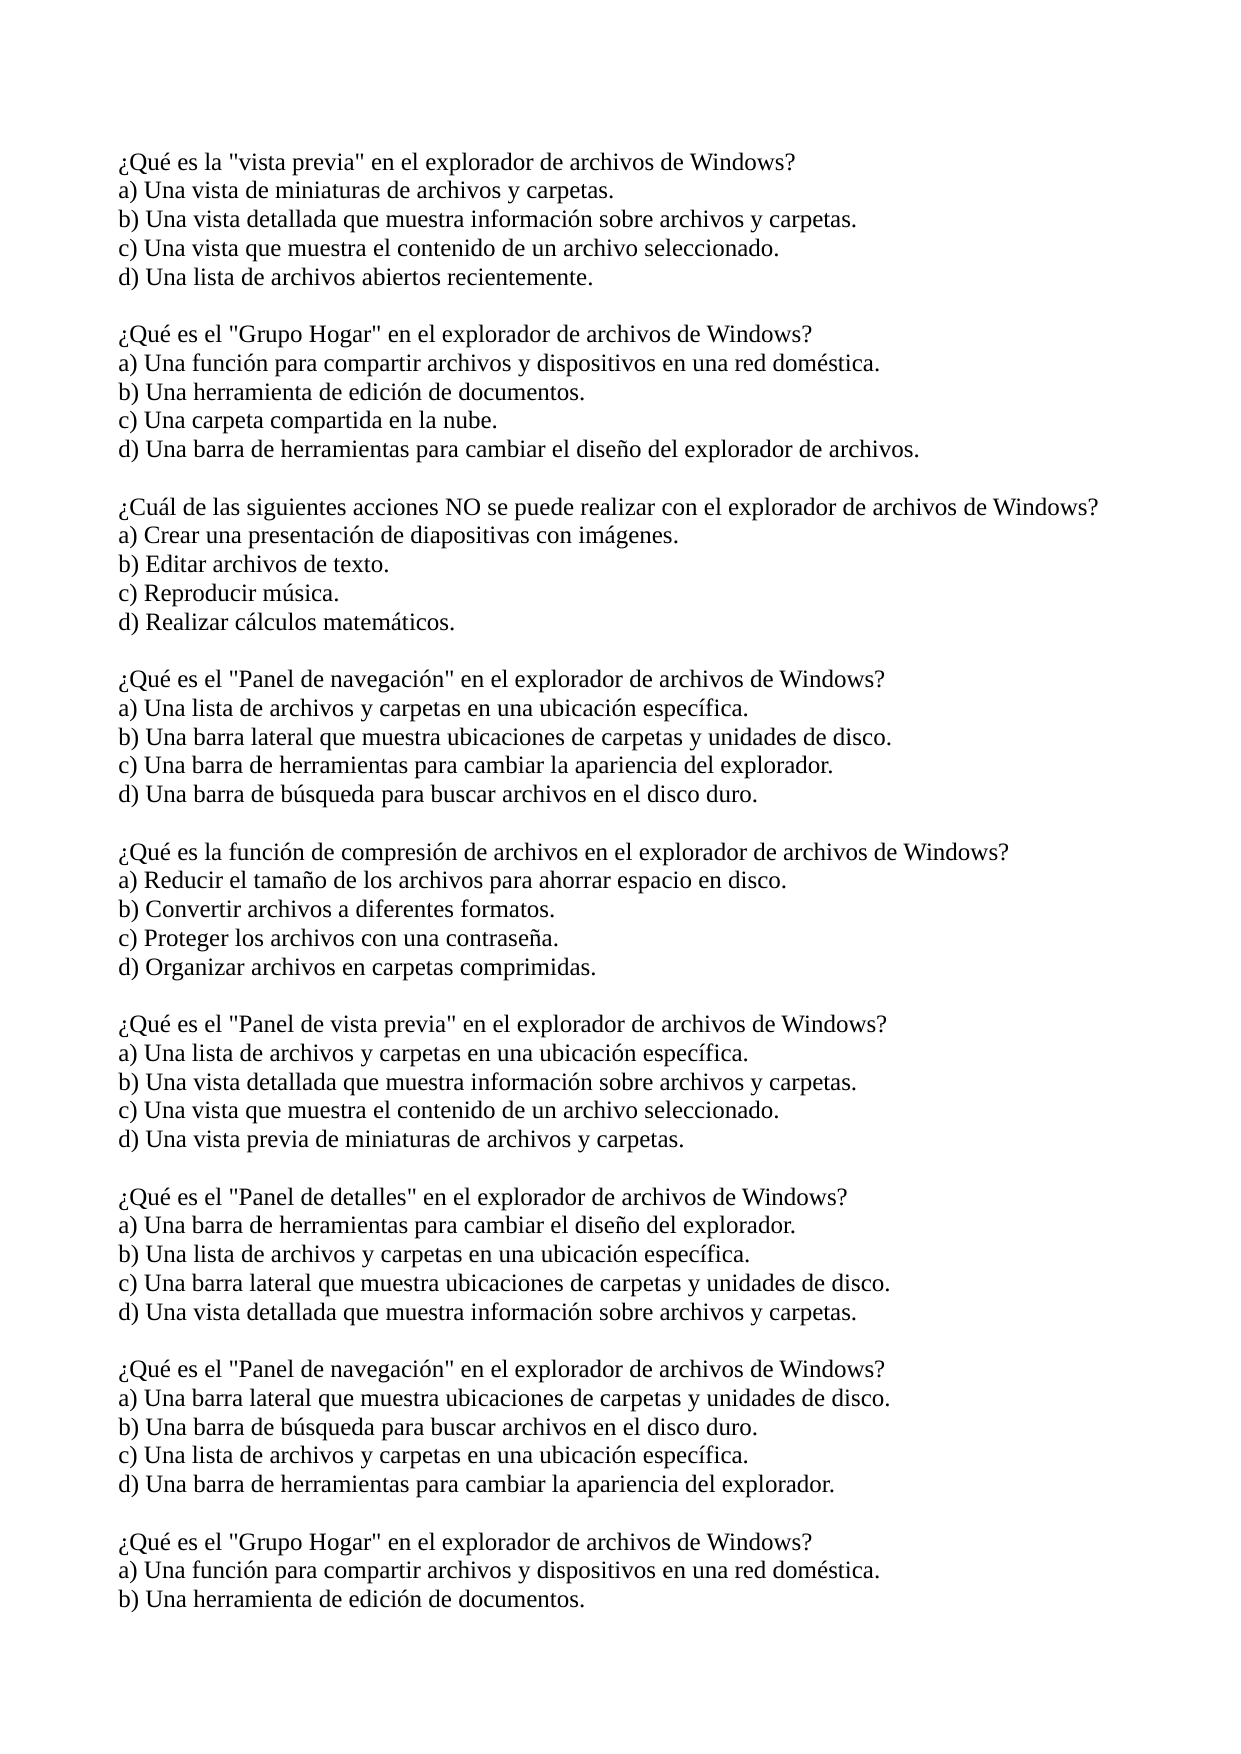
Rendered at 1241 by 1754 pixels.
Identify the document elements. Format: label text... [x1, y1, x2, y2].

text c) Una barra lateral que muestra ubicaciones de carpetas y unidades de disco. [118, 1268, 1122, 1297]
text d) Una lista de archivos abiertos recientemente. [118, 262, 1122, 291]
text c) Proteger los archivos con una contraseña. [118, 923, 1122, 952]
text ¿Qué es el "Panel de navegación" en el explorador de archivos de Windows? [118, 1354, 1122, 1383]
text ¿Qué es el "Panel de navegación" en el explorador de archivos de Windows? [118, 664, 1122, 693]
text a) Una barra de herramientas para cambiar el diseño del explorador. [118, 1211, 1122, 1239]
text b) Una barra lateral que muestra ubicaciones de carpetas y unidades de disco. [118, 722, 1122, 751]
text ¿Qué es la "vista previa" en el explorador de archivos de Windows? [118, 147, 1122, 176]
text a) Una función para compartir archivos y dispositivos en una red doméstica. [118, 348, 1122, 377]
text c) Una barra de herramientas para cambiar la apariencia del explorador. [118, 751, 1122, 779]
text a) Una función para compartir archivos y dispositivos en una red doméstica. [118, 1556, 1122, 1584]
text ¿Qué es el "Panel de vista previa" en el explorador de archivos de Windows? [118, 1009, 1122, 1038]
text a) Crear una presentación de diapositivas con imágenes. [118, 521, 1122, 549]
text b) Una herramienta de edición de documentos. [118, 377, 1122, 406]
text a) Reducir el tamaño de los archivos para ahorrar espacio en disco. [118, 866, 1122, 894]
text ¿Qué es la función de compresión de archivos en el explorador de archivos de Windows? [118, 837, 1122, 866]
text a) Una vista de miniaturas de archivos y carpetas. [118, 176, 1122, 204]
text ¿Qué es el "Panel de detalles" en el explorador de archivos de Windows? [118, 1182, 1122, 1211]
text d) Una vista previa de miniaturas de archivos y carpetas. [118, 1124, 1122, 1153]
text ¿Qué es el "Grupo Hogar" en el explorador de archivos de Windows? [118, 319, 1122, 348]
text b) Una vista detallada que muestra información sobre archivos y carpetas. [118, 1067, 1122, 1096]
text a) Una barra lateral que muestra ubicaciones de carpetas y unidades de disco. [118, 1383, 1122, 1412]
text d) Una barra de herramientas para cambiar la apariencia del explorador. [118, 1469, 1122, 1498]
text c) Una carpeta compartida en la nube. [118, 406, 1122, 434]
text d) Una barra de búsqueda para buscar archivos en el disco duro. [118, 779, 1122, 808]
text b) Una vista detallada que muestra información sobre archivos y carpetas. [118, 204, 1122, 233]
text a) Una lista de archivos y carpetas en una ubicación específica. [118, 1038, 1122, 1067]
text d) Una barra de herramientas para cambiar el diseño del explorador de archivos. [118, 434, 1122, 463]
text c) Una lista de archivos y carpetas en una ubicación específica. [118, 1441, 1122, 1469]
text c) Reproducir música. [118, 578, 1122, 607]
text c) Una vista que muestra el contenido de un archivo seleccionado. [118, 233, 1122, 262]
text c) Una vista que muestra el contenido de un archivo seleccionado. [118, 1096, 1122, 1124]
text d) Una vista detallada que muestra información sobre archivos y carpetas. [118, 1297, 1122, 1326]
text a) Una lista de archivos y carpetas en una ubicación específica. [118, 693, 1122, 722]
text b) Editar archivos de texto. [118, 549, 1122, 578]
text b) Una barra de búsqueda para buscar archivos en el disco duro. [118, 1412, 1122, 1441]
text ¿Qué es el "Grupo Hogar" en el explorador de archivos de Windows? [118, 1527, 1122, 1556]
text d) Realizar cálculos matemáticos. [118, 607, 1122, 636]
text b) Una herramienta de edición de documentos. [118, 1584, 1122, 1613]
text b) Una lista de archivos y carpetas en una ubicación específica. [118, 1239, 1122, 1268]
text ¿Cuál de las siguientes acciones NO se puede realizar con el explorador de archivos de Windows? [118, 492, 1122, 521]
text b) Convertir archivos a diferentes formatos. [118, 894, 1122, 923]
text d) Organizar archivos en carpetas comprimidas. [118, 952, 1122, 981]
